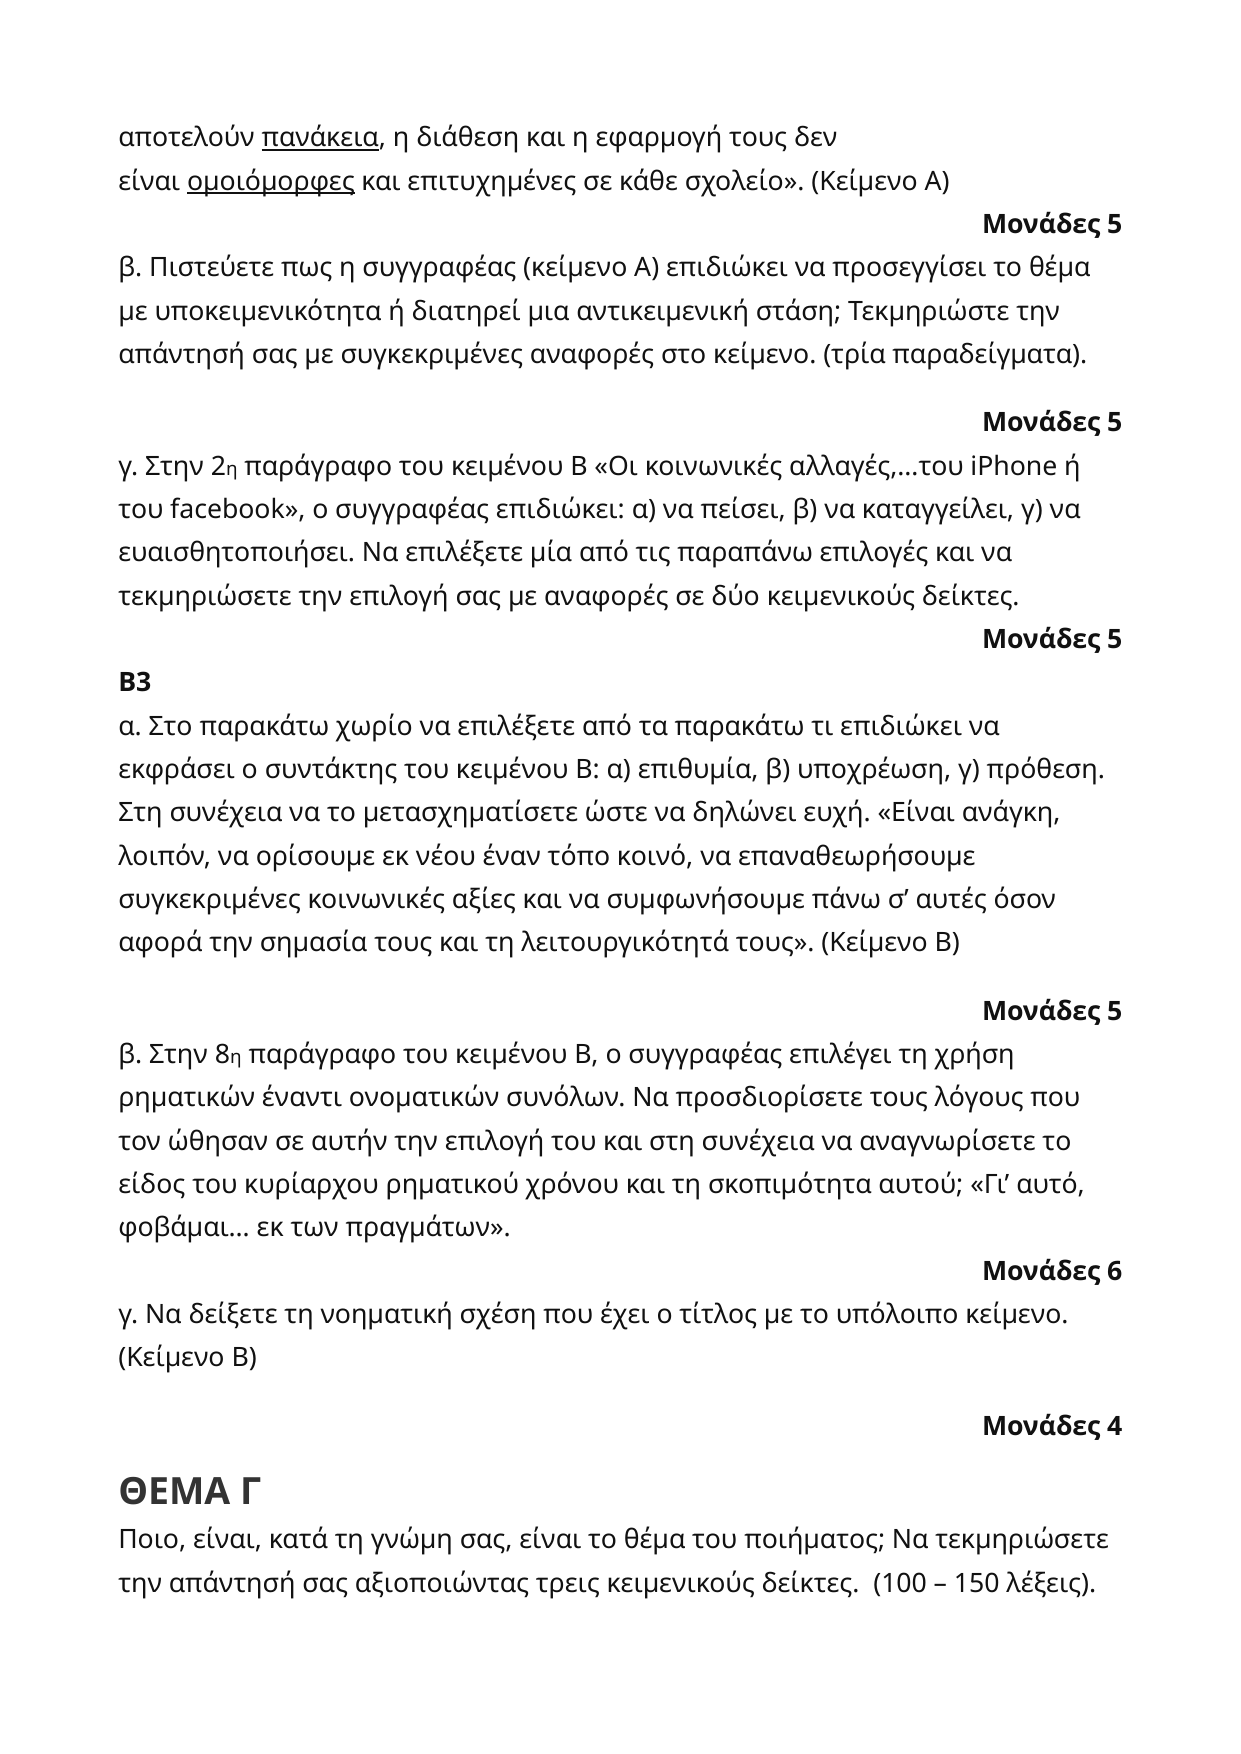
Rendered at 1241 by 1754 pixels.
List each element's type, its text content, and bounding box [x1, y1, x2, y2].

text γ. Στην 2η παράγραφο του κειμένου Β «Οι κοινωνικές αλλαγές,…του iPhone ή του facebook», ο συγγραφέας επιδιώκει: α) να πείσει, β) να καταγγείλει, γ) να ευαισθητοποιήσει. Να επιλέξετε μία από τις παραπάνω επιλογές και να τεκμηριώσετε την επιλογή σας με αναφορές σε δύο κειμενικούς δείκτες. [118, 446, 1122, 613]
subtitle ΘΕΜΑ Γ [118, 1464, 1122, 1515]
text Μονάδες 5 [118, 991, 1122, 1028]
text β. Πιστεύετε πως η συγγραφέας (κείμενο Α) επιδιώκει να προσεγγίσει το θέμα με υποκειμενικότητα ή διατηρεί μια αντικειμενική στάση; Τεκμηριώστε την απάντησή σας με συγκεκριμένες αναφορές στο κείμενο. (τρία παραδείγματα). [118, 248, 1122, 371]
text Μονάδες 5 [118, 620, 1122, 656]
text Ποιο, είναι, κατά τη γνώμη σας, είναι το θέμα του ποιήματος; Να τεκμηριώσετε την απάντησή σας αξιοποιώντας τρεις κειμενικούς δείκτες. (100 – 150 λέξεις). [118, 1521, 1122, 1600]
text γ. Να δείξετε τη νοηματική σχέση που έχει ο τίτλος με το υπόλοιπο κείμενο. (Κείμενο Β) [118, 1295, 1122, 1374]
text Β3 [118, 663, 1122, 699]
text Μονάδες 6 [118, 1251, 1122, 1288]
text Μονάδες 5 [118, 205, 1122, 241]
text Μονάδες 4 [118, 1406, 1122, 1443]
text α. Στο παρακάτω χωρίο να επιλέξετε από τα παρακάτω τι επιδιώκει να εκφράσει ο συντάκτης του κειμένου Β: α) επιθυμία, β) υποχρέωση, γ) πρόθεση. Στη συνέχεια να το μετασχηματίσετε ώστε να δηλώνει ευχή. «Είναι ανάγκη, λοιπόν, να ορίσουμε εκ νέου έναν τόπο κοινό, να επαναθεωρήσουμε συγκεκριμένες κοινωνικές αξίες και να συμφωνήσουμε πάνω σ’ αυτές όσον αφορά την σημασία τους και τη λειτουργικότητά τους». (Κείμενο Β) [118, 706, 1122, 959]
text β. Στην 8η παράγραφο του κειμένου Β, ο συγγραφέας επιλέγει τη χρήση ρηματικών έναντι ονοματικών συνόλων. Να προσδιορίσετε τους λόγους που τον ώθησαν σε αυτήν την επιλογή του και στη συνέχεια να αναγνωρίσετε το είδος του κυρίαρχου ρηματικού χρόνου και τη σκοπιμότητα αυτού; «Γι’ αυτό, φοβάμαι… εκ των πραγμάτων». [118, 1035, 1122, 1244]
text αποτελούν πανάκεια, η διάθεση και η εφαρμογή τους δεν είναι ομοιόμορφες και επιτυχημένες σε κάθε σχολείο». (Κείμενο Α) [118, 118, 1122, 198]
text Μονάδες 5 [118, 403, 1122, 439]
